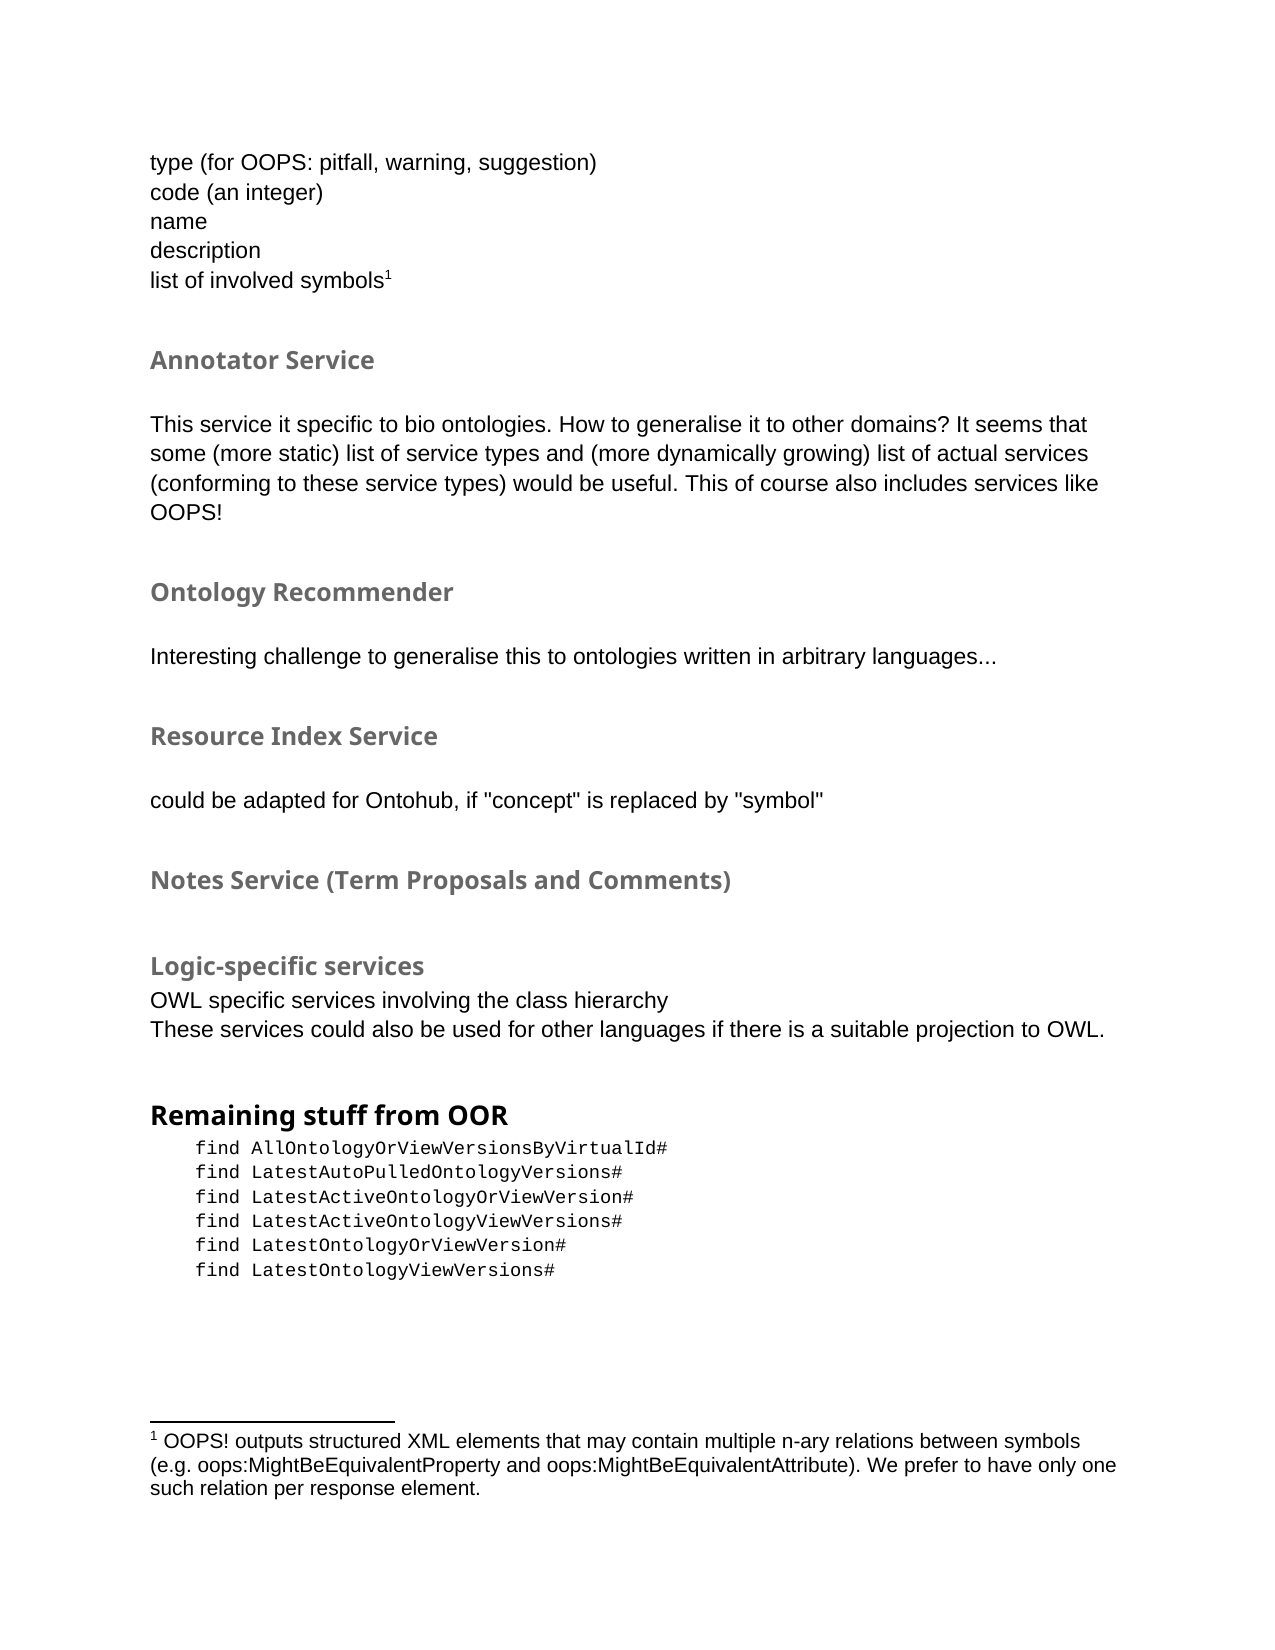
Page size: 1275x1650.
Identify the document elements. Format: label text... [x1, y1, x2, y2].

text find LatestAutoPulledOntologyVersions# [150, 1163, 1125, 1184]
text find LatestActiveOntologyOrViewVersion# [150, 1187, 1125, 1209]
text Interesting challenge to generalise this to ontologies written in arbitrary languages... [150, 643, 1125, 669]
text description [150, 238, 1125, 264]
text find LatestActiveOntologyViewVersions# [150, 1212, 1125, 1233]
text list of involved symbols [150, 267, 1125, 293]
text could be adapted for Ontohub, if "concept" is replaced by "symbol" [150, 787, 1125, 813]
subtitle Logic-specific services [150, 948, 1125, 982]
text This service it specific to bio ontologies. How to generalise it to other domains? It seems that some (more static) list of service types and (more dynamically growing) list of actual services (conforming to these service types) would be useful. This of course also includes services like OOPS! [150, 411, 1125, 525]
text These services could also be used for other languages if there is a suitable projection to OWL. [150, 1017, 1125, 1042]
subtitle Ontology Recommender [150, 575, 1125, 609]
text name [150, 209, 1125, 234]
subtitle Notes Service (Term Proposals and Comments) [150, 863, 1125, 897]
text find AllOntologyOrViewVersionsByVirtualId# [150, 1139, 1125, 1160]
subtitle Resource Index Service [150, 719, 1125, 753]
text code (an integer) [150, 179, 1125, 205]
text find LatestOntologyViewVersions# [150, 1261, 1125, 1282]
text OWL specific services involving the class hierarchy [150, 987, 1125, 1013]
text OOPS! outputs structured XML elements that may contain multiple n-ary relations between symbols (e.g. oops:MightBeEquivalentProperty and oops:MightBeEquivalentAttribute). We prefer to have only one such relation per response element. [150, 1428, 1125, 1500]
text type (for OOPS: pitfall, warning, suggestion) [150, 150, 1125, 176]
subtitle Remaining stuff from OOR [150, 1096, 1125, 1133]
subtitle Annotator Service [150, 343, 1125, 377]
text find LatestOntologyOrViewVersion# [150, 1236, 1125, 1257]
